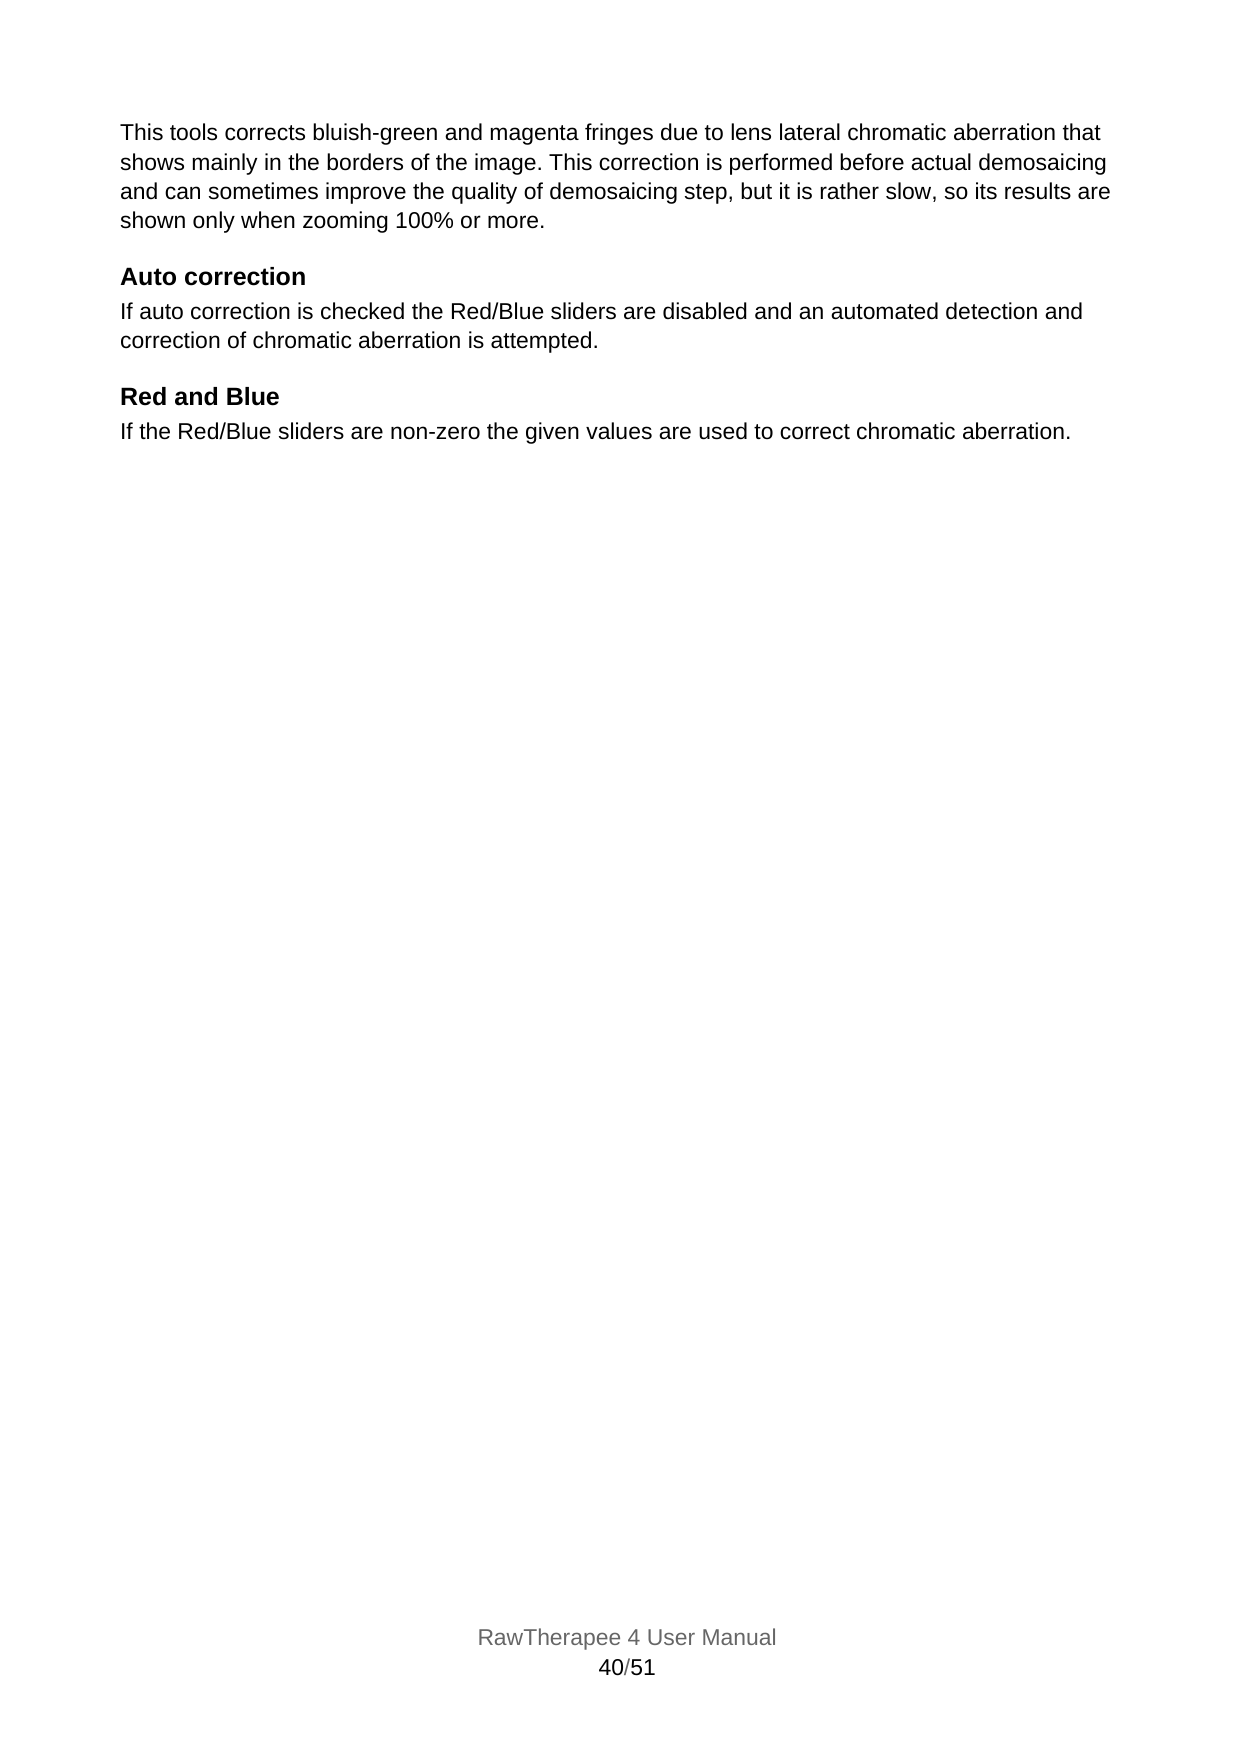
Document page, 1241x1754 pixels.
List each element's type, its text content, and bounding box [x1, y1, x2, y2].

subtitle Red and Blue [120, 382, 1134, 410]
text If auto correction is checked the Red/Blue sliders are disabled and an automated detection and correction of chromatic aberration is attempted. [120, 299, 1134, 354]
text If the Red/Blue sliders are non-zero the given values are used to correct chromatic aberration. [120, 419, 1134, 444]
text This tools corrects bluish-green and magenta fringes due to lens lateral chromatic aberration that shows mainly in the borders of the image. This correction is performed before actual demosaicing and can sometimes improve the quality of demosaicing step, but it is rather slow, so its results are shown only when zooming 100% or more. [120, 120, 1134, 234]
subtitle Auto correction [120, 262, 1134, 290]
